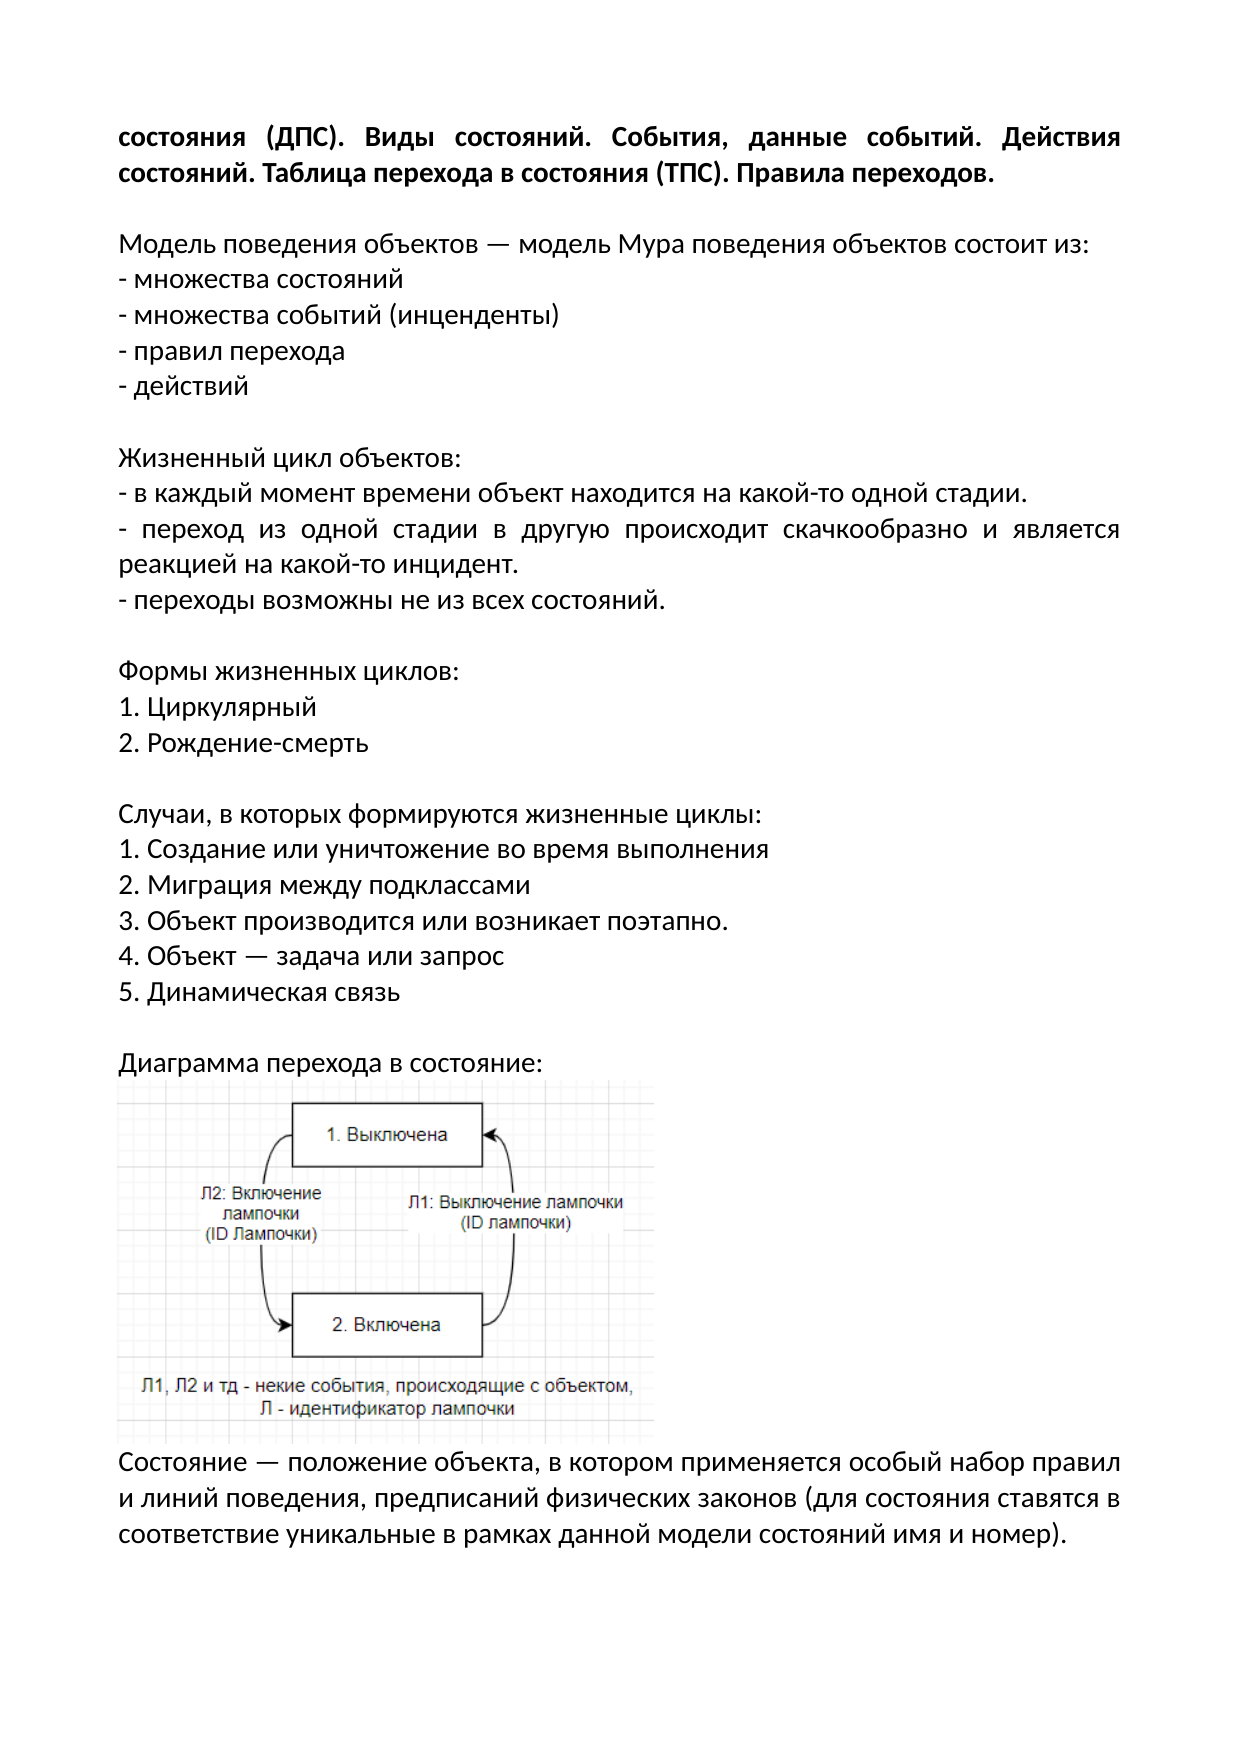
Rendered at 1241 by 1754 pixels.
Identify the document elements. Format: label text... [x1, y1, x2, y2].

text 3. Объект производится или возникает поэтапно. [118, 902, 1122, 937]
text Модель поведения объектов — модель Мура поведения объектов состоит из: [118, 225, 1122, 261]
text состояния (ДПС). Виды состояний. События, данные событий. Действия состояний. Таблица перехода в состояния (ТПС). Правила переходов. [118, 118, 1122, 189]
text Состояние — положение объекта, в котором применяется особый набор правил и линий поведения, предписаний физических законов (для состояния ставятся в соответствие уникальные в рамках данной модели состояний имя и номер). [118, 1080, 1122, 1550]
text Случаи, в которых формируются жизненные циклы: [118, 795, 1122, 831]
picture [116, 1080, 655, 1444]
text - правил перехода [118, 332, 1122, 367]
text Жизненный цикл объектов: [118, 439, 1122, 474]
text - переходы возможны не из всех состояний. [118, 581, 1122, 617]
text - переход из одной стадии в другую происходит скачкообразно и является реакцией на какой-то инцидент. [118, 510, 1122, 581]
text - в каждый момент времени объект находится на какой-то одной стадии. [118, 474, 1122, 510]
text Диаграмма перехода в состояние: [118, 1044, 1122, 1080]
text - множества событий (инценденты) [118, 296, 1122, 332]
text Формы жизненных циклов: [118, 652, 1122, 688]
text 2. Миграция между подклассами [118, 866, 1122, 902]
text 4. Объект — задача или запрос [118, 937, 1122, 973]
text 1. Создание или уничтожение во время выполнения [118, 831, 1122, 866]
text 1. Циркулярный [118, 688, 1122, 724]
text 5. Динамическая связь [118, 973, 1122, 1009]
text 2. Рождение-смерть [118, 724, 1122, 759]
text - множества состояний [118, 261, 1122, 296]
text - действий [118, 367, 1122, 403]
